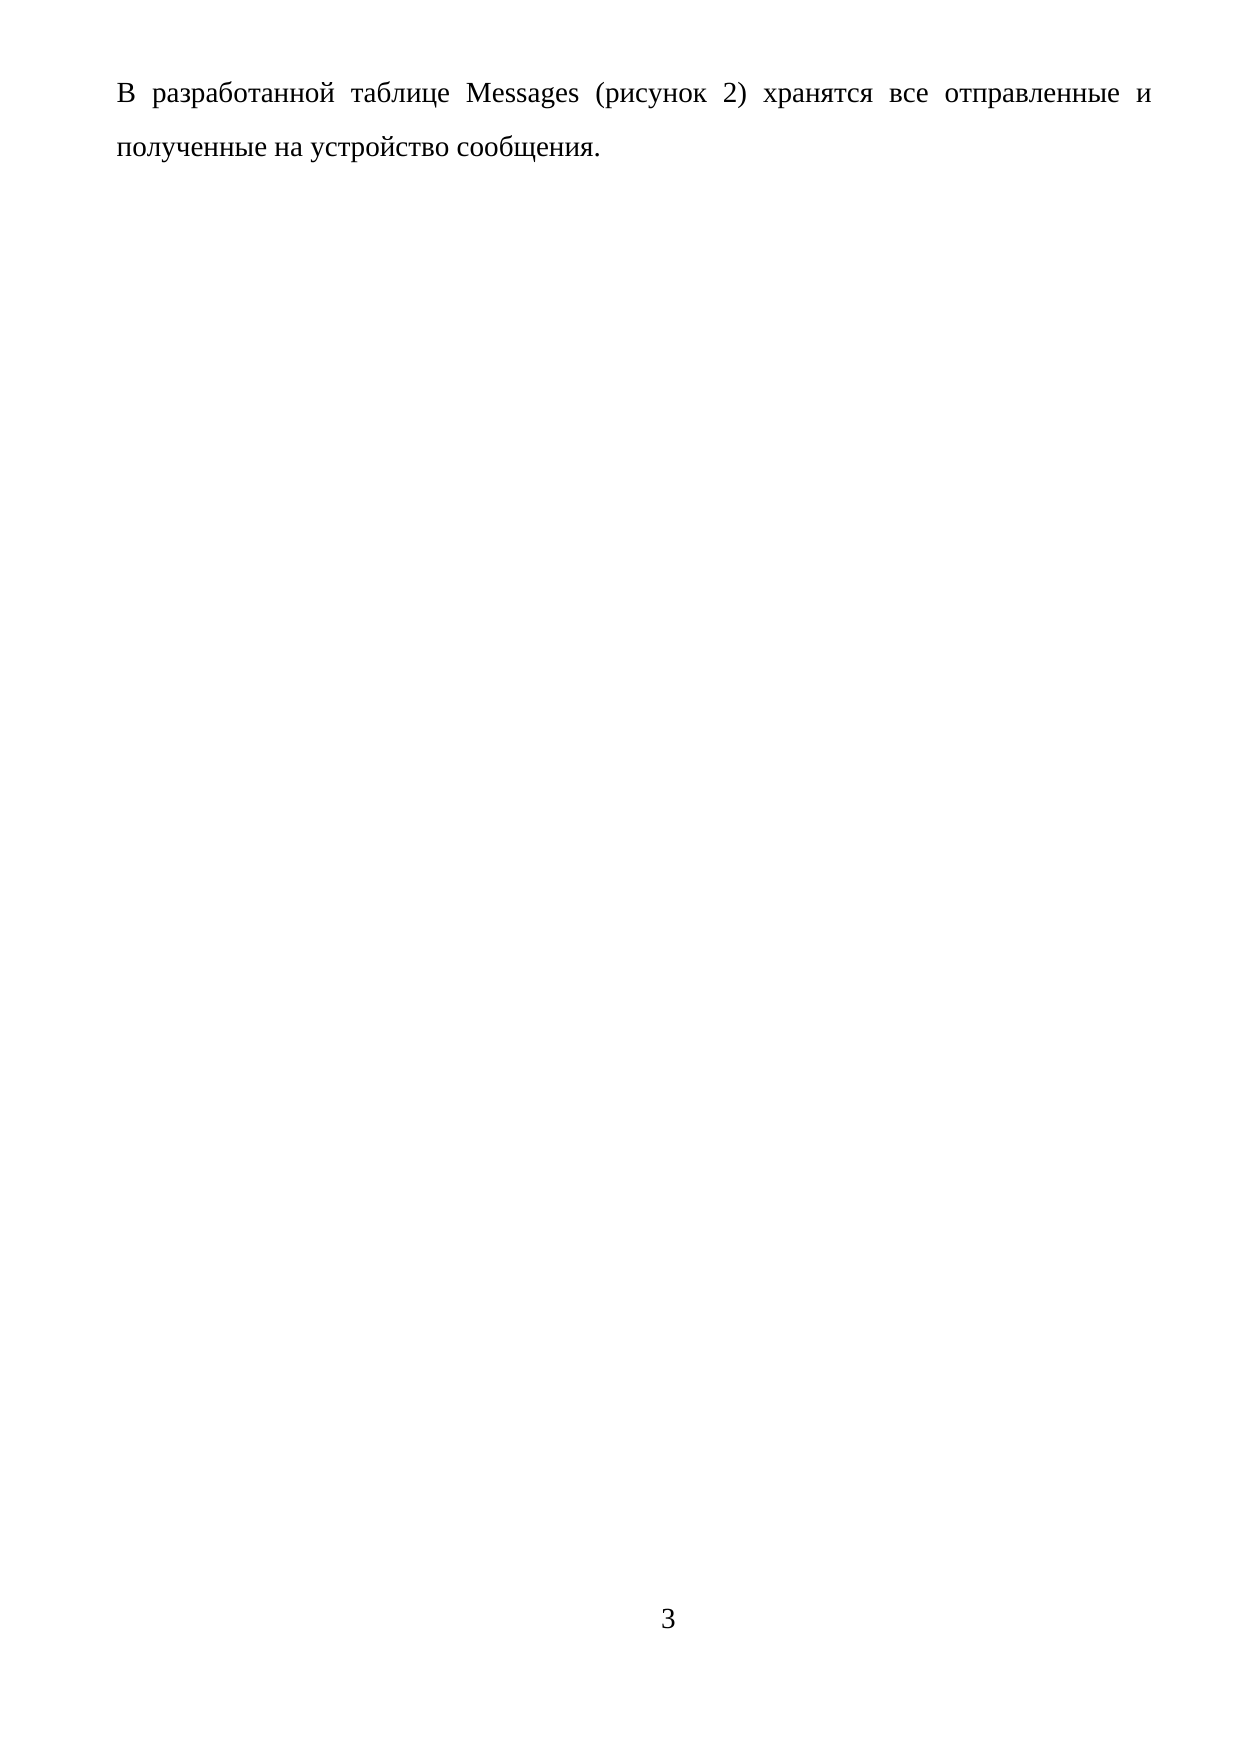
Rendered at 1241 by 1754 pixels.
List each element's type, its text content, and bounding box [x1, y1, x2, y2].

text В разработанной таблице Messages (рисунок 2) хранятся все отправленные и полученные на устройство сообщения. [116, 75, 1153, 162]
